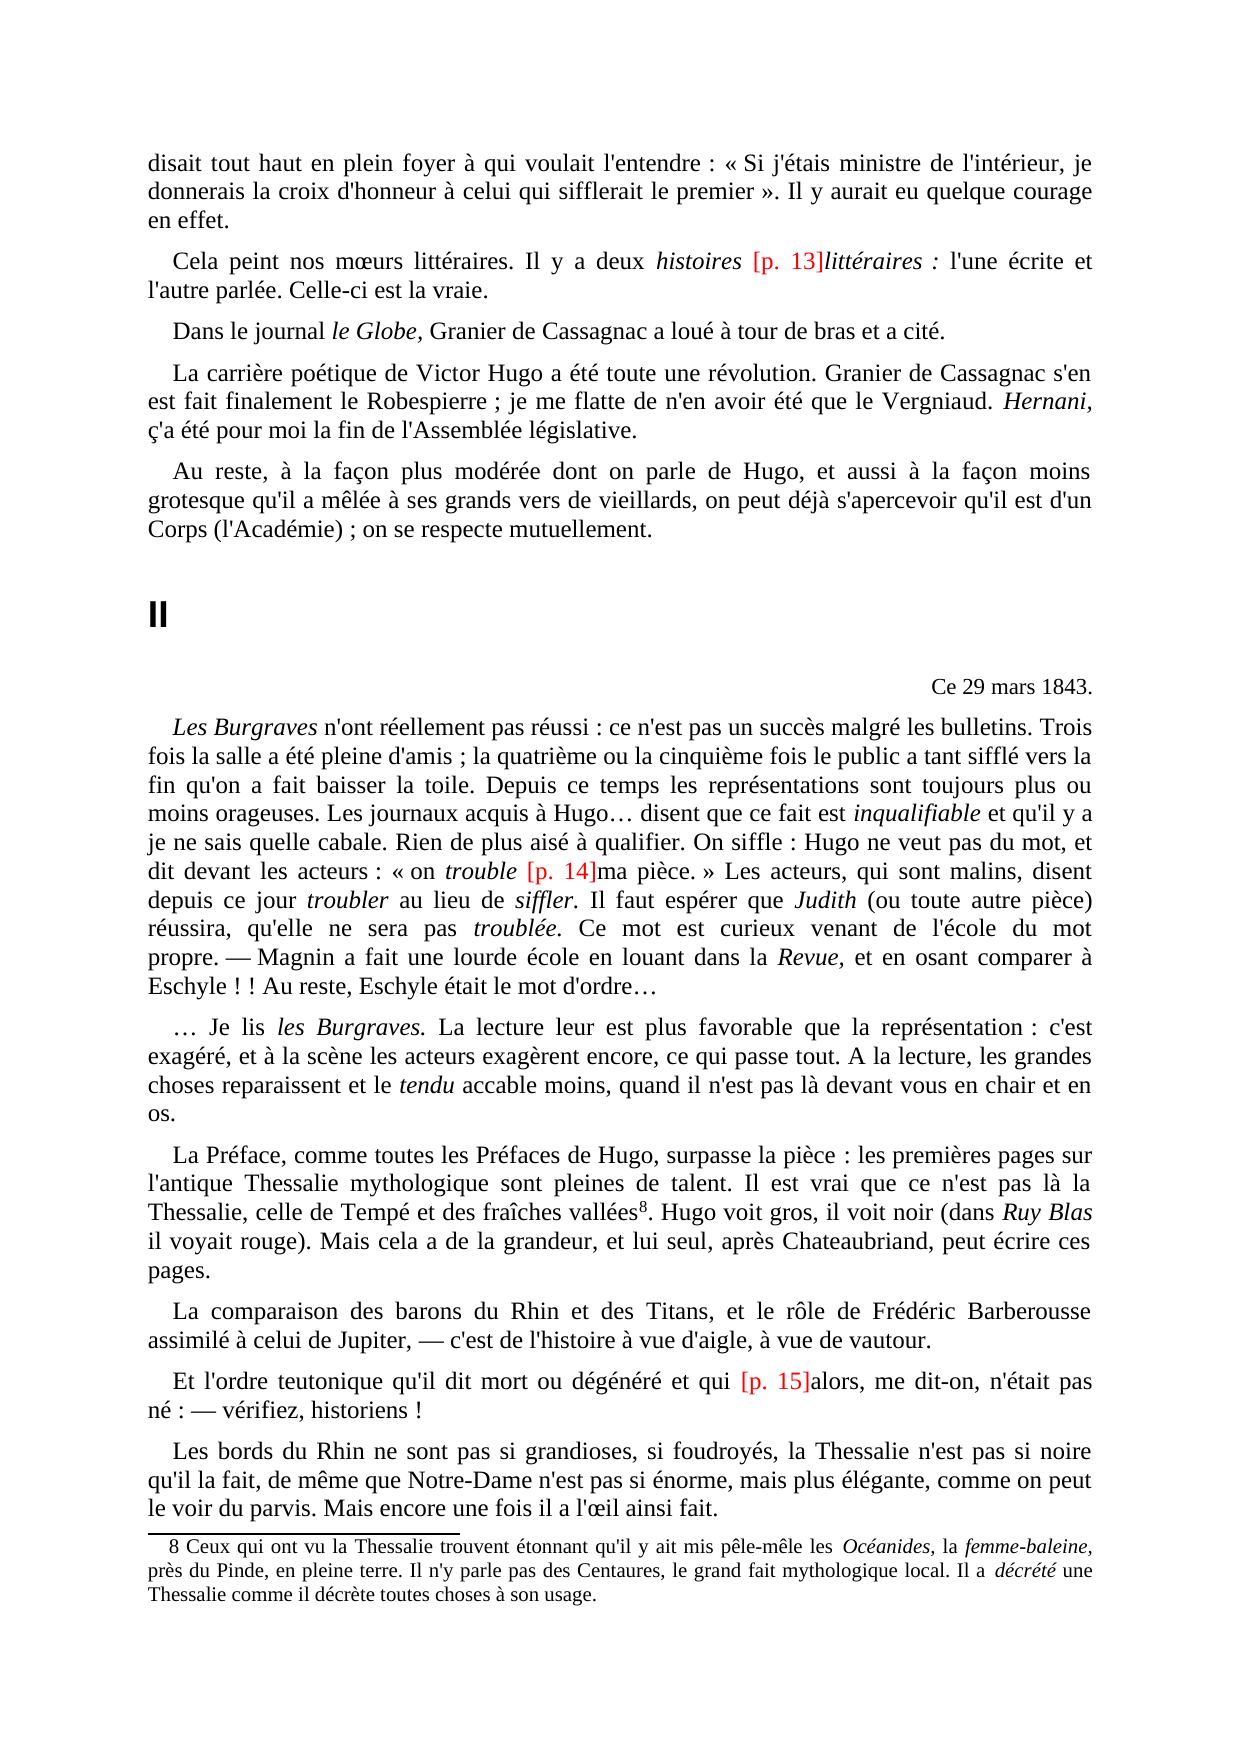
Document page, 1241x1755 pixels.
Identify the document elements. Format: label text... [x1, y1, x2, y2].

text Et l'ordre teutonique qu'il dit mort ou dégénéré et qui [p. 15]alors, me dit-on, n'était pas né : — vérifiez, historiens ! [148, 1366, 1093, 1423]
text Les bords du Rhin ne sont pas si grandioses, si foudroyés, la Thessalie n'est pas si noire qu'il la fait, de même que Notre-Dame n'est pas si énorme, mais plus élégante, comme on peut le voir du parvis. Mais encore une fois il a l'œil ainsi fait. [148, 1436, 1093, 1522]
text … Je lis les Burgraves. La lecture leur est plus favorable que la représentation : c'est exagéré, et à la scène les acteurs exagèrent encore, ce qui passe tout. A la lecture, les grandes choses reparaissent et le tendu accable moins, quand il n'est pas là devant vous en chair et en os. [148, 1012, 1093, 1127]
text Au reste, à la façon plus modérée dont on parle de Hugo, et aussi à la façon moins grotesque qu'il a mêlée à ses grands vers de vieillards, on peut déjà s'apercevoir qu'il est d'un Corps (l'Académie) ; on se respecte mutuellement. [148, 456, 1093, 543]
text Ceux qui ont vu la Thessalie trouvent étonnant qu'il y ait mis pêle-mêle les Océanides, la femme-baleine, près du Pinde, en pleine terre. Il n'y parle pas des Centaures, le grand fait mythologique local. Il a décrété une Thessalie comme il décrète toutes choses à son usage. [148, 1534, 1093, 1606]
text Cela peint nos mœurs littéraires. Il y a deux histoires [p. 13]littéraires : l'une écrite et l'autre parlée. Celle-ci est la vraie. [148, 246, 1093, 304]
text Ce 29 mars 1843. [148, 673, 1093, 700]
text disait tout haut en plein foyer à qui voulait l'entendre : « Si j'étais ministre de l'intérieur, je donnerais la croix d'honneur à celui qui sifflerait le premier ». Il y aurait eu quelque courage en effet. [148, 148, 1093, 234]
text La Préface, comme toutes les Préfaces de Hugo, surpasse la pièce : les premières pages sur l'antique Thessalie mythologique sont pleines de talent. Il est vrai que ce n'est pas là la Thessalie, celle de Tempé et des fraîches vallées. Hugo voit gros, il voit noir (dans Ruy Blas il voyait rouge). Mais cela a de la grandeur, et lui seul, après Chateaubriand, peut écrire ces pages. [148, 1140, 1093, 1283]
subtitle II [148, 593, 1093, 636]
text Les Burgraves n'ont réellement pas réussi : ce n'est pas un succès malgré les bulletins. Trois fois la salle a été pleine d'amis ; la quatrième ou la cinquième fois le public a tant sifflé vers la fin qu'on a fait baisser la toile. Depuis ce temps les représentations sont toujours plus ou moins orageuses. Les journaux acquis à Hugo… disent que ce fait est inqualifiable et qu'il y a je ne sais quelle cabale. Rien de plus aisé à qualifier. On siffle : Hugo ne veut pas du mot, et dit devant les acteurs : « on trouble [p. 14]ma pièce. » Les acteurs, qui sont malins, disent depuis ce jour troubler au lieu de siffler. Il faut espérer que Judith (ou toute autre pièce) réussira, qu'elle ne sera pas troublée. Ce mot est curieux venant de l'école du mot propre. — Magnin a fait une lourde école en louant dans la Revue, et en osant comparer à Eschyle ! ! Au reste, Eschyle était le mot d'ordre… [148, 712, 1093, 1000]
text La comparaison des barons du Rhin et des Titans, et le rôle de Frédéric Barberousse assimilé à celui de Jupiter, — c'est de l'histoire à vue d'aigle, à vue de vautour. [148, 1296, 1093, 1353]
text La carrière poétique de Victor Hugo a été toute une révolution. Granier de Cassagnac s'en est fait finalement le Robespierre ; je me flatte de n'en avoir été que le Vergniaud. Hernani, ç'a été pour moi la fin de l'Assemblée législative. [148, 358, 1093, 444]
text Dans le journal le Globe, Granier de Cassagnac a loué à tour de bras et a cité. [148, 316, 1093, 345]
